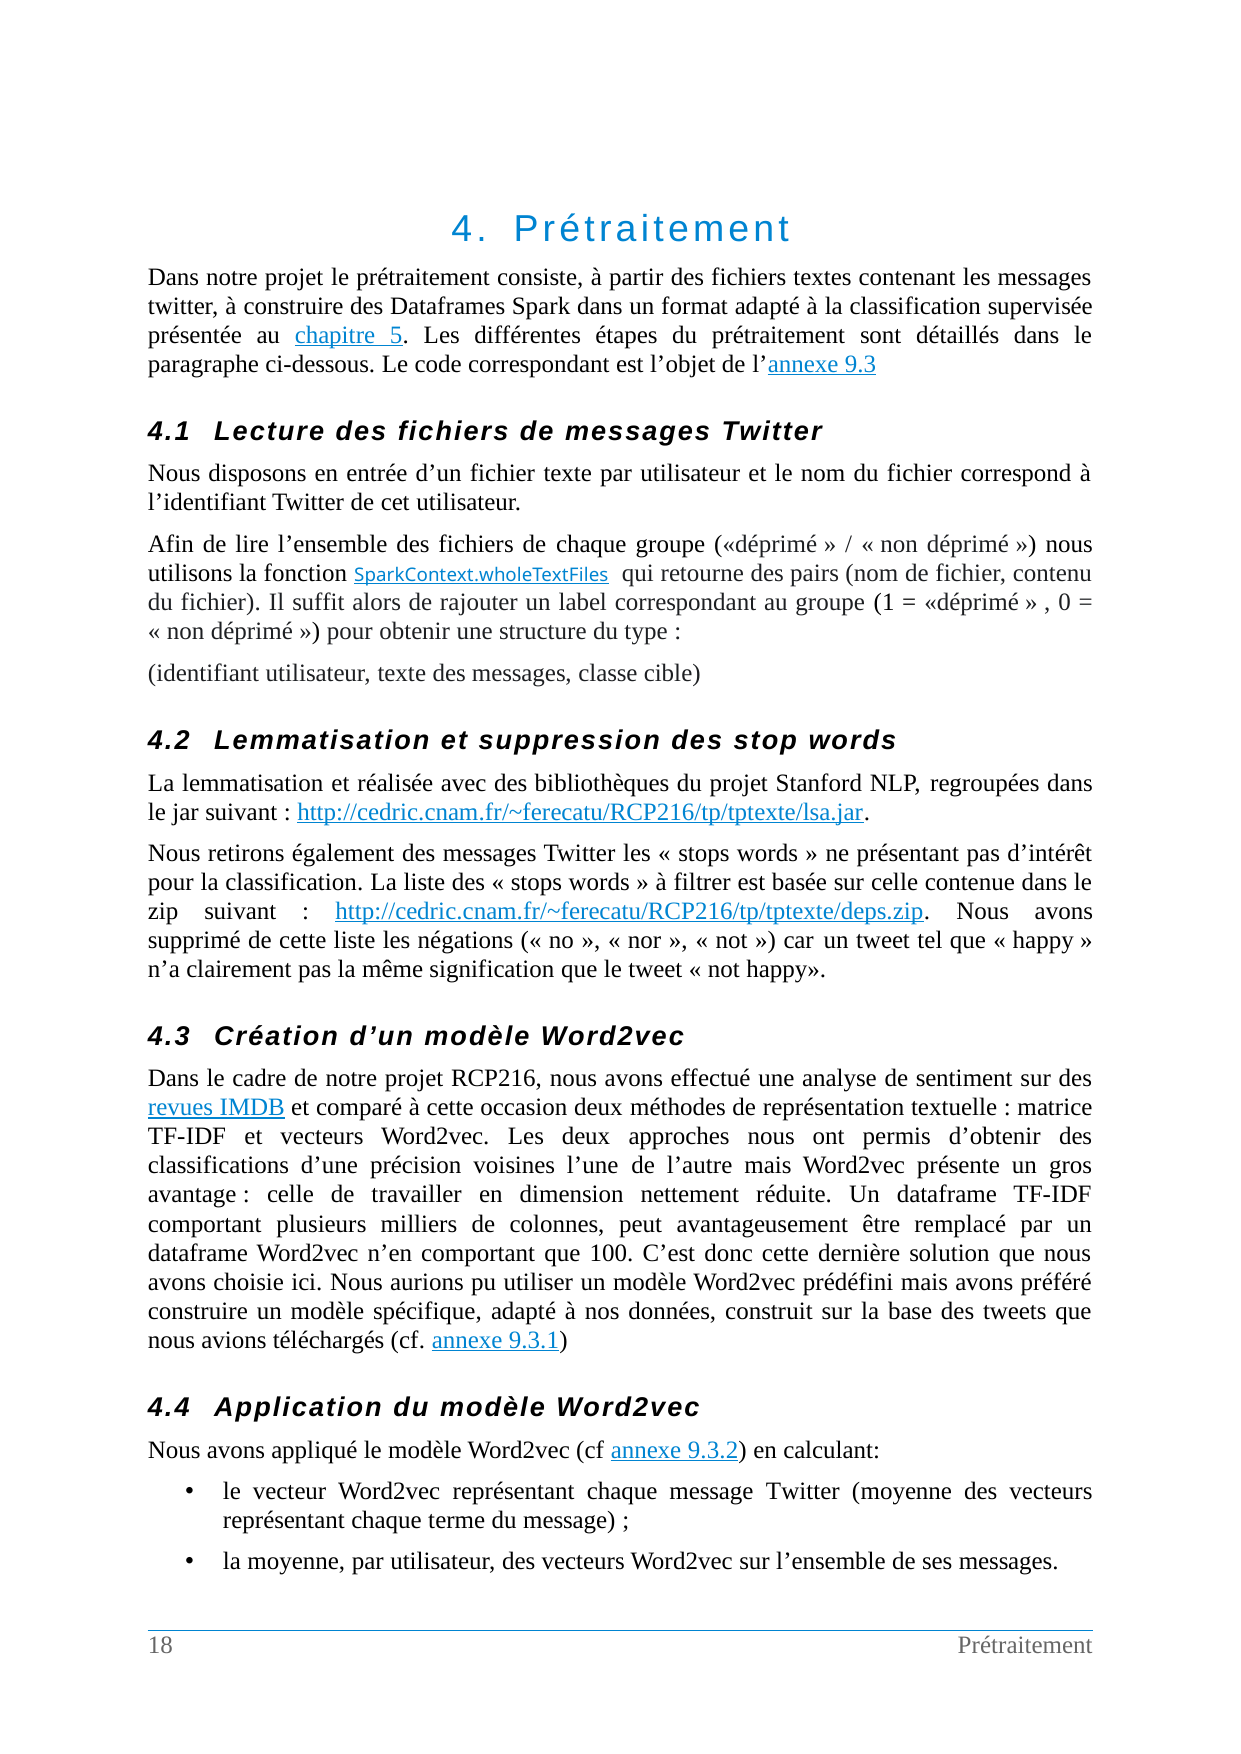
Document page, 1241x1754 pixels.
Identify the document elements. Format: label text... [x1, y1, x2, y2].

text Nous retirons également des messages Twitter les « stops words » ne présentant pas d’intérêt pour la classification. La liste des « stops words » à filtrer est basée sur celle contenue dans le zip suivant : http://cedric.cnam.fr/~ferecatu/RCP216/tp/tptexte/deps.zip. Nous avons supprimé de cette liste les négations (« no », « nor », « not ») car un tweet tel que « happy » n’a clairement pas la même signification que le tweet « not happy». [148, 837, 1093, 983]
text La lemmatisation et réalisée avec des bibliothèques du projet Stanford NLP, regroupées dans le jar suivant : http://cedric.cnam.fr/~ferecatu/RCP216/tp/tptexte/lsa.jar. [148, 768, 1093, 826]
subtitle Prétraitement [148, 206, 1093, 249]
subtitle Application du modèle Word2vec [148, 1391, 1093, 1422]
text (identifiant utilisateur, texte des messages, classe cible) [148, 657, 1093, 687]
subtitle Lemmatisation et suppression des stop words [148, 724, 1093, 755]
text Nous avons appliqué le modèle Word2vec (cf annexe 9.3.2) en calculant: [148, 1435, 1093, 1464]
text Dans notre projet le prétraitement consiste, à partir des fichiers textes contenant les messages twitter, à construire des Dataframes Spark dans un format adapté à la classification supervisée présentée au chapitre 5. Les différentes étapes du prétraitement sont détaillés dans le paragraphe ci-dessous. Le code correspondant est l’objet de l’annexe 9.3 [148, 262, 1093, 378]
list la moyenne, par utilisateur, des vecteurs Word2vec sur l’ensemble de ses messages. [185, 1546, 1093, 1574]
text Dans le cadre de notre projet RCP216, nous avons effectué une analyse de sentiment sur des revues IMDB et comparé à cette occasion deux méthodes de représentation textuelle : matrice TF-IDF et vecteurs Word2vec. Les deux approches nous ont permis d’obtenir des classifications d’une précision voisines l’une de l’autre mais Word2vec présente un gros avantage : celle de travailler en dimension nettement réduite. Un dataframe TF-IDF comportant plusieurs milliers de colonnes, peut avantageusement être remplacé par un dataframe Word2vec n’en comportant que 100. C’est donc cette dernière solution que nous avons choisie ici. Nous aurions pu utiliser un modèle Word2vec prédéfini mais avons préféré construire un modèle spécifique, adapté à nos données, construit sur la base des tweets que nous avions téléchargés (cf. annexe 9.3.1) [148, 1063, 1093, 1354]
text Nous disposons en entrée d’un fichier texte par utilisateur et le nom du fichier correspond à l’identifiant Twitter de cet utilisateur. [148, 458, 1093, 516]
subtitle Création d’un modèle Word2vec [148, 1019, 1093, 1051]
list le vecteur Word2vec représentant chaque message Twitter (moyenne des vecteurs représentant chaque terme du message) ; [185, 1476, 1093, 1534]
text Afin de lire l’ensemble des fichiers de chaque groupe («déprimé » / « non déprimé ») nous utilisons la fonction SparkContext.wholeTextFiles qui retourne des pairs (nom de fichier, contenu du fichier). Il suffit alors de rajouter un label correspondant au groupe (1 = «déprimé » , 0 = « non déprimé ») pour obtenir une structure du type : [148, 529, 1093, 645]
subtitle Lecture des fichiers de messages Twitter [148, 414, 1093, 446]
